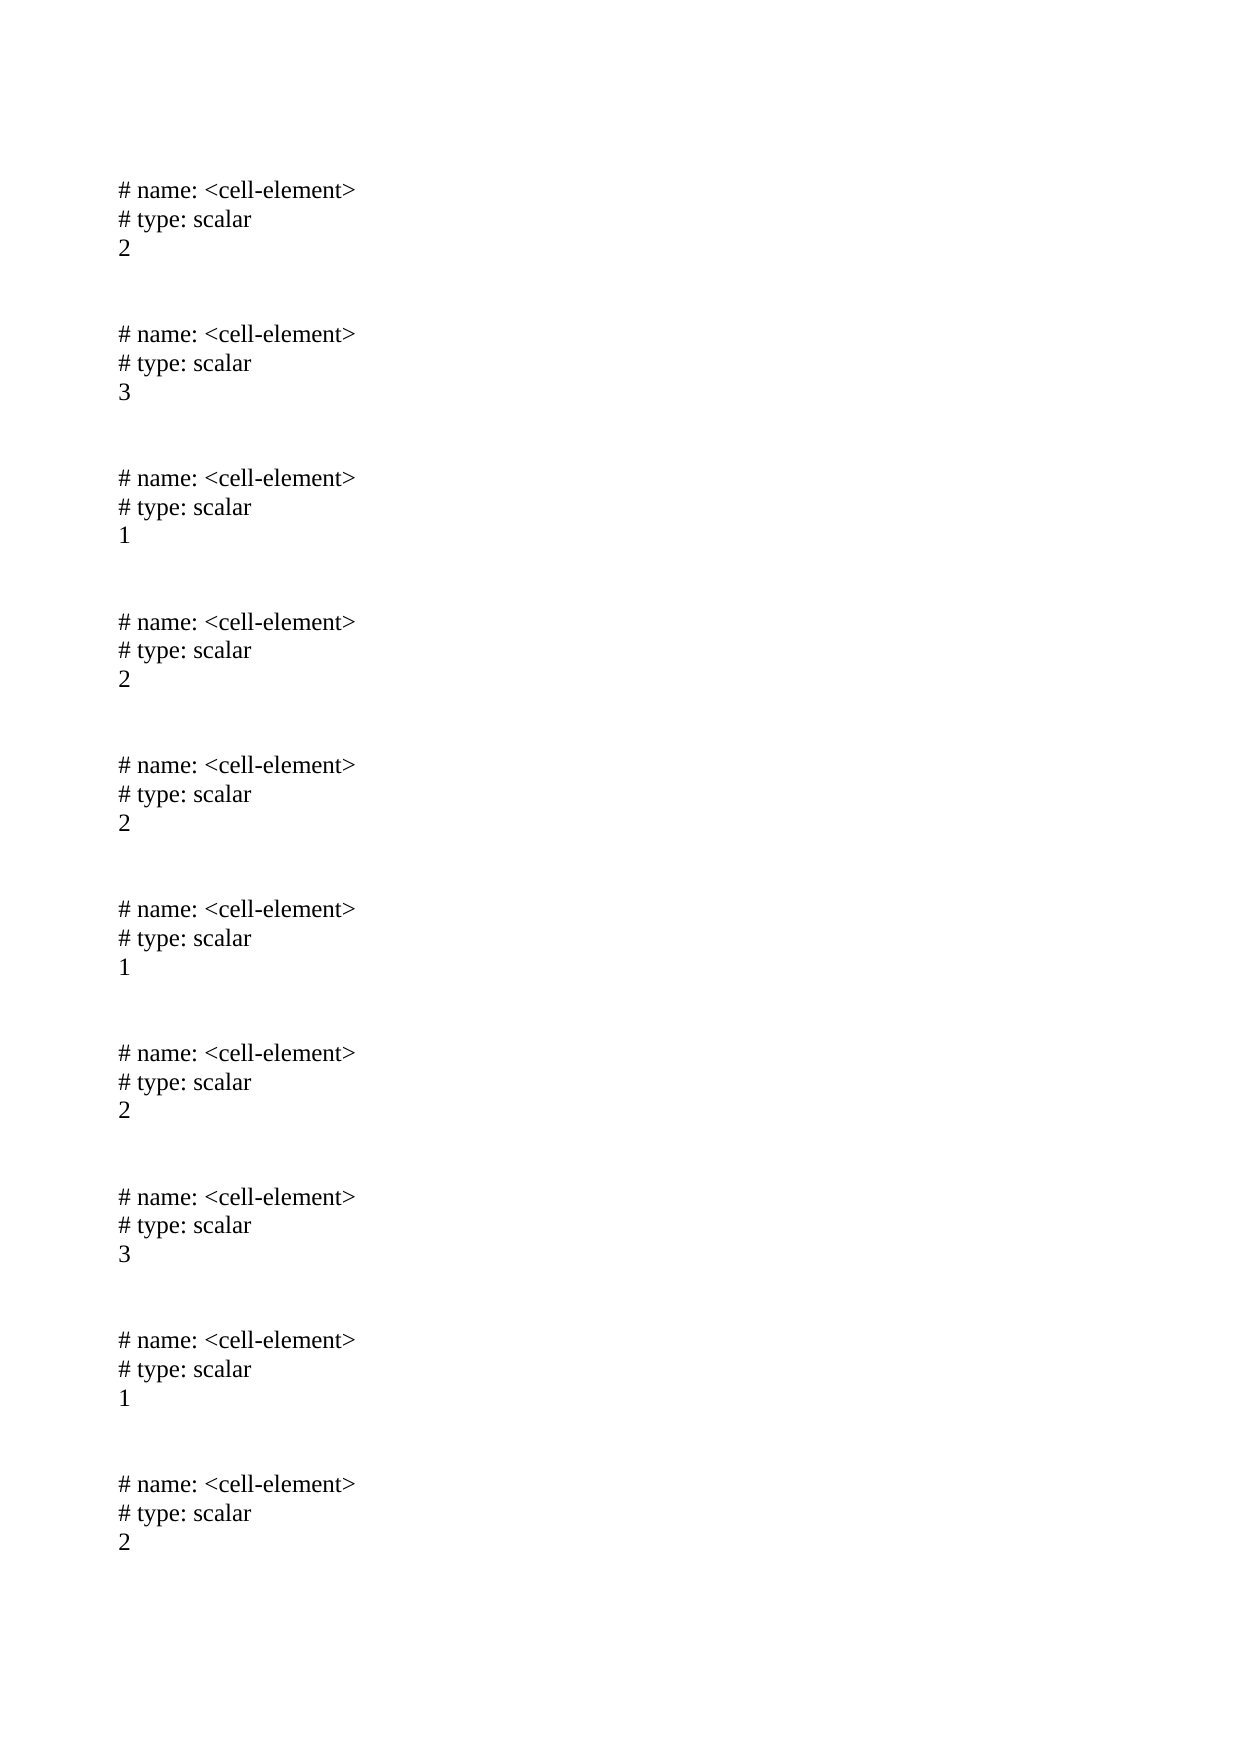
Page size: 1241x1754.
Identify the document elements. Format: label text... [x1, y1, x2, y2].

text # type: scalar [118, 348, 1122, 377]
text # name: <cell-element> [118, 607, 1122, 636]
text # name: <cell-element> [118, 1326, 1122, 1354]
text # name: <cell-element> [118, 894, 1122, 923]
text # name: <cell-element> [118, 463, 1122, 492]
text # type: scalar [118, 1498, 1122, 1527]
text # type: scalar [118, 1067, 1122, 1096]
text # type: scalar [118, 1354, 1122, 1383]
text 2 [118, 664, 1122, 693]
text 3 [118, 377, 1122, 406]
text 2 [118, 1527, 1122, 1556]
text # name: <cell-element> [118, 1038, 1122, 1067]
text # type: scalar [118, 1211, 1122, 1239]
text # name: <cell-element> [118, 1182, 1122, 1211]
text # type: scalar [118, 636, 1122, 664]
text # name: <cell-element> [118, 176, 1122, 204]
text # name: <cell-element> [118, 751, 1122, 779]
text # type: scalar [118, 492, 1122, 521]
text # type: scalar [118, 204, 1122, 233]
text # type: scalar [118, 923, 1122, 952]
text # name: <cell-element> [118, 1469, 1122, 1498]
text # name: <cell-element> [118, 319, 1122, 348]
text 2 [118, 233, 1122, 262]
text # type: scalar [118, 779, 1122, 808]
text 2 [118, 808, 1122, 837]
text 1 [118, 952, 1122, 981]
text 2 [118, 1096, 1122, 1124]
text 1 [118, 521, 1122, 549]
text 3 [118, 1239, 1122, 1268]
text 1 [118, 1383, 1122, 1412]
